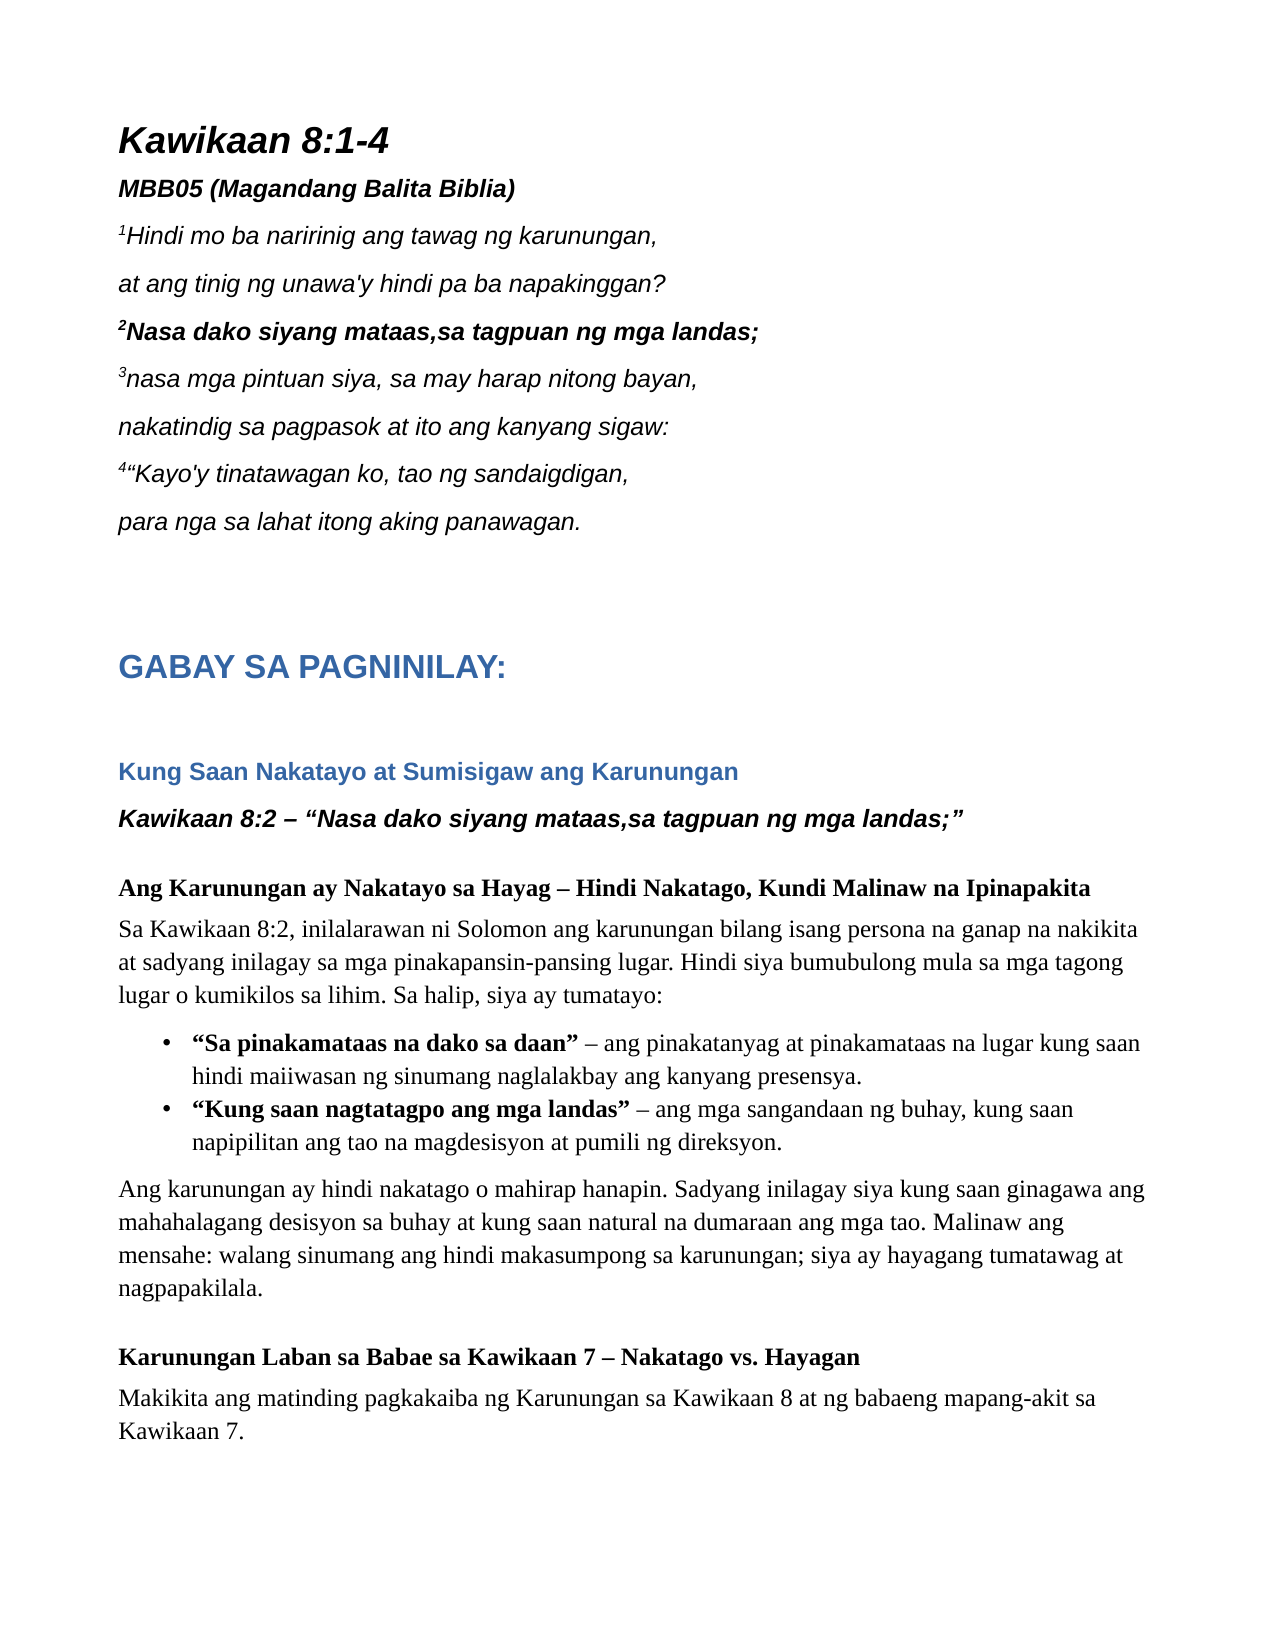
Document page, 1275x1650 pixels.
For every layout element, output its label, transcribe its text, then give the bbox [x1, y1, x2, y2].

subtitle Ang Karunungan ay Nakatayo sa Hayag – Hindi Nakatago, Kundi Malinaw na Ipinapakita [118, 873, 1157, 902]
text Kung Saan Nakatayo at Sumisigaw ang Karunungan [118, 757, 1157, 786]
text Makikita ang matinding pagkakaiba ng Karunungan sa Kawikaan 8 at ng babaeng mapang-akit sa Kawikaan 7. [118, 1383, 1157, 1445]
text 4“Kayo'y tinatawagan ko, tao ng sandaigdigan, [118, 459, 1157, 488]
text 3nasa mga pintuan siya, sa may harap nitong bayan, [118, 364, 1157, 393]
text 1Hindi mo ba naririnig ang tawag ng karunungan, [118, 221, 1157, 250]
text 2Nasa dako siyang mataas,sa tagpuan ng mga landas; [118, 317, 1157, 345]
list “Sa pinakamataas na dako sa daan” – ang pinakatanyag at pinakamataas na lugar kung saan hindi maiiwasan ng sinumang naglalakbay ang kanyang presensya. [162, 1028, 1157, 1089]
text para nga sa lahat itong aking panawagan. [118, 507, 1157, 536]
text nakatindig sa pagpasok at ito ang kanyang sigaw: [118, 412, 1157, 441]
subtitle Karunungan Laban sa Babae sa Kawikaan 7 – Nakatago vs. Hayagan [118, 1342, 1157, 1371]
list “Kung saan nagtatagpo ang mga landas” – ang mga sangandaan ng buhay, kung saan napipilitan ang tao na magdesisyon at pumili ng direksyon. [162, 1094, 1157, 1156]
text Ang karunungan ay hindi nakatago o mahirap hanapin. Sadyang inilagay siya kung saan ginagawa ang mahahalagang desisyon sa buhay at kung saan natural na dumaraan ang mga tao. Malinaw ang mensahe: walang sinumang ang hindi makasumpong sa karunungan; siya ay hayagang tumatawag at nagpapakilala. [118, 1174, 1157, 1302]
subtitle Kawikaan 8:1-4 [118, 118, 1157, 161]
text Kawikaan 8:2 – “Nasa dako siyang mataas,sa tagpuan ng mga landas;” [118, 804, 1157, 833]
subtitle GABAY SA PAGNINILAY: [118, 647, 1157, 686]
text at ang tinig ng unawa'y hindi pa ba napakinggan? [118, 269, 1157, 298]
text Sa Kawikaan 8:2, inilalarawan ni Solomon ang karunungan bilang isang persona na ganap na nakikita at sadyang inilagay sa mga pinakapansin-pansing lugar. Hindi siya bumubulong mula sa mga tagong lugar o kumikilos sa lihim. Sa halip, siya ay tumatayo: [118, 914, 1157, 1009]
text MBB05 (Magandang Balita Biblia) [118, 174, 1157, 202]
